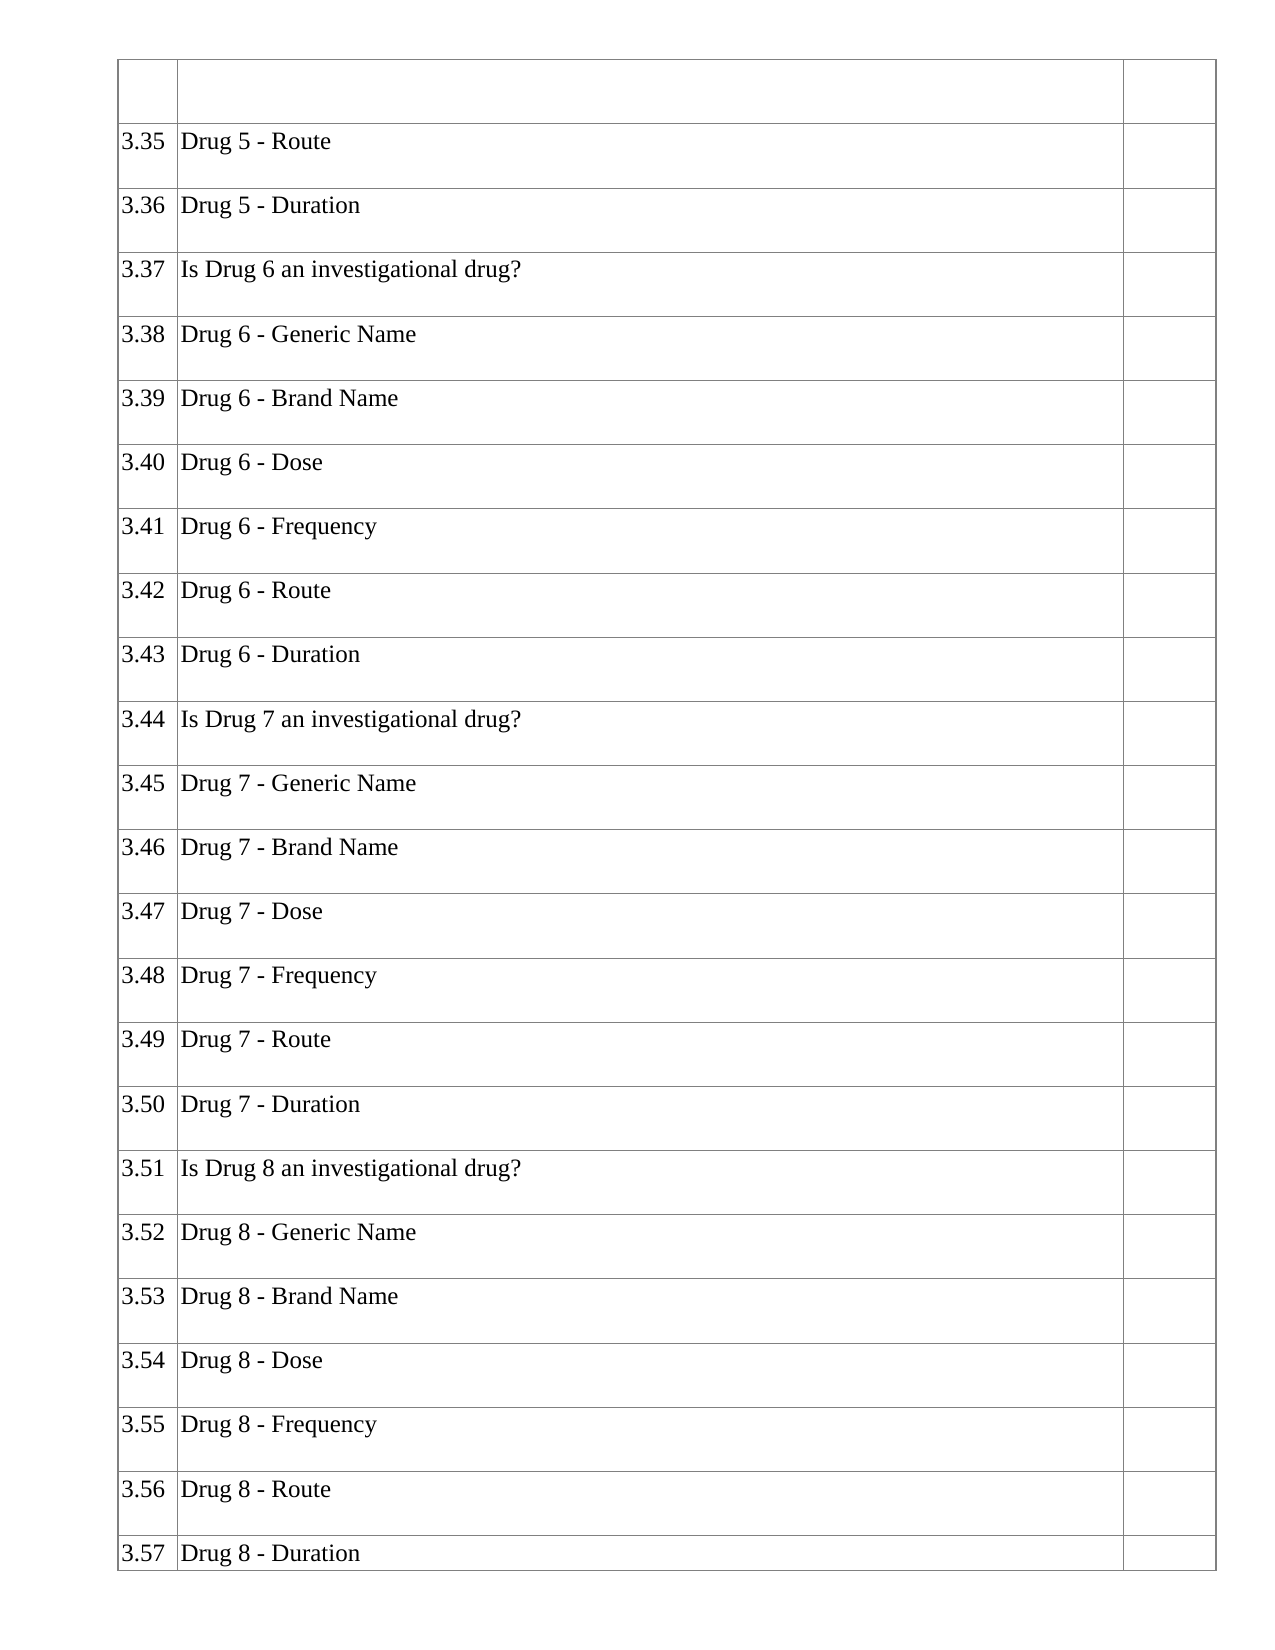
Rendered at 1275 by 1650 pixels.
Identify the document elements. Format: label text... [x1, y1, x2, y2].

table_cell 3.57 [119, 1536, 177, 1569]
table_cell 3.48 [119, 959, 177, 1022]
table_cell 3.54 [119, 1344, 177, 1407]
table_cell [1124, 1279, 1215, 1342]
table_cell [1124, 638, 1215, 701]
table_cell [1124, 253, 1215, 316]
table_cell [1124, 189, 1215, 252]
table_cell Drug 6 - Frequency [178, 509, 1123, 572]
table_cell Drug 8 - Generic Name [178, 1215, 1123, 1278]
table_cell 3.35 [119, 124, 177, 187]
table_cell 3.47 [119, 894, 177, 957]
table_cell 3.42 [119, 574, 177, 637]
table_cell 3.45 [119, 766, 177, 829]
table_cell Drug 8 - Route [178, 1472, 1123, 1535]
table_cell [1124, 317, 1215, 380]
table_cell 3.55 [119, 1408, 177, 1471]
table_cell [178, 60, 1123, 123]
table_cell [1124, 894, 1215, 957]
table_cell 3.50 [119, 1087, 177, 1150]
table_cell Drug 6 - Duration [178, 638, 1123, 701]
table_cell 3.39 [119, 381, 177, 444]
table_cell [1124, 574, 1215, 637]
table_cell Is Drug 6 an investigational drug? [178, 253, 1123, 316]
table_cell Drug 5 - Route [178, 124, 1123, 187]
table_cell [1124, 1151, 1215, 1214]
table_cell [1124, 1215, 1215, 1278]
table_cell Drug 7 - Route [178, 1023, 1123, 1086]
table_cell Drug 7 - Generic Name [178, 766, 1123, 829]
table_cell Drug 6 - Dose [178, 445, 1123, 508]
table_cell 3.52 [119, 1215, 177, 1278]
table_cell 3.44 [119, 702, 177, 765]
table_cell [1124, 1408, 1215, 1471]
table_cell Is Drug 8 an investigational drug? [178, 1151, 1123, 1214]
table_cell 3.36 [119, 189, 177, 252]
table_cell [1124, 381, 1215, 444]
table_cell Drug 8 - Frequency [178, 1408, 1123, 1471]
table_cell 3.41 [119, 509, 177, 572]
table_cell [1124, 1087, 1215, 1150]
table_cell 3.49 [119, 1023, 177, 1086]
table_cell Is Drug 7 an investigational drug? [178, 702, 1123, 765]
table_cell [1124, 766, 1215, 829]
table_cell [1124, 445, 1215, 508]
table_cell 3.43 [119, 638, 177, 701]
table_cell Drug 6 - Generic Name [178, 317, 1123, 380]
table_cell [1124, 1472, 1215, 1535]
table_cell [119, 60, 177, 123]
table_cell 3.38 [119, 317, 177, 380]
table_cell Drug 5 - Duration [178, 189, 1123, 252]
table_cell [1124, 124, 1215, 187]
table_cell [1124, 830, 1215, 893]
table_cell 3.51 [119, 1151, 177, 1214]
table_cell [1124, 702, 1215, 765]
table_cell Drug 8 - Brand Name [178, 1279, 1123, 1342]
table_cell Drug 8 - Duration [178, 1536, 1123, 1569]
table_cell [1124, 60, 1215, 123]
table_cell 3.40 [119, 445, 177, 508]
table_cell 3.46 [119, 830, 177, 893]
table_cell Drug 7 - Frequency [178, 959, 1123, 1022]
table_cell [1124, 1344, 1215, 1407]
table_cell [1124, 959, 1215, 1022]
table_cell 3.56 [119, 1472, 177, 1535]
table_cell 3.53 [119, 1279, 177, 1342]
table_cell Drug 6 - Route [178, 574, 1123, 637]
table_cell [1124, 1023, 1215, 1086]
table_cell Drug 7 - Dose [178, 894, 1123, 957]
table_cell Drug 7 - Duration [178, 1087, 1123, 1150]
table_cell [1124, 509, 1215, 572]
table_cell Drug 6 - Brand Name [178, 381, 1123, 444]
table_cell 3.37 [119, 253, 177, 316]
table_cell Drug 8 - Dose [178, 1344, 1123, 1407]
table_cell Drug 7 - Brand Name [178, 830, 1123, 893]
table_cell [1124, 1536, 1215, 1569]
